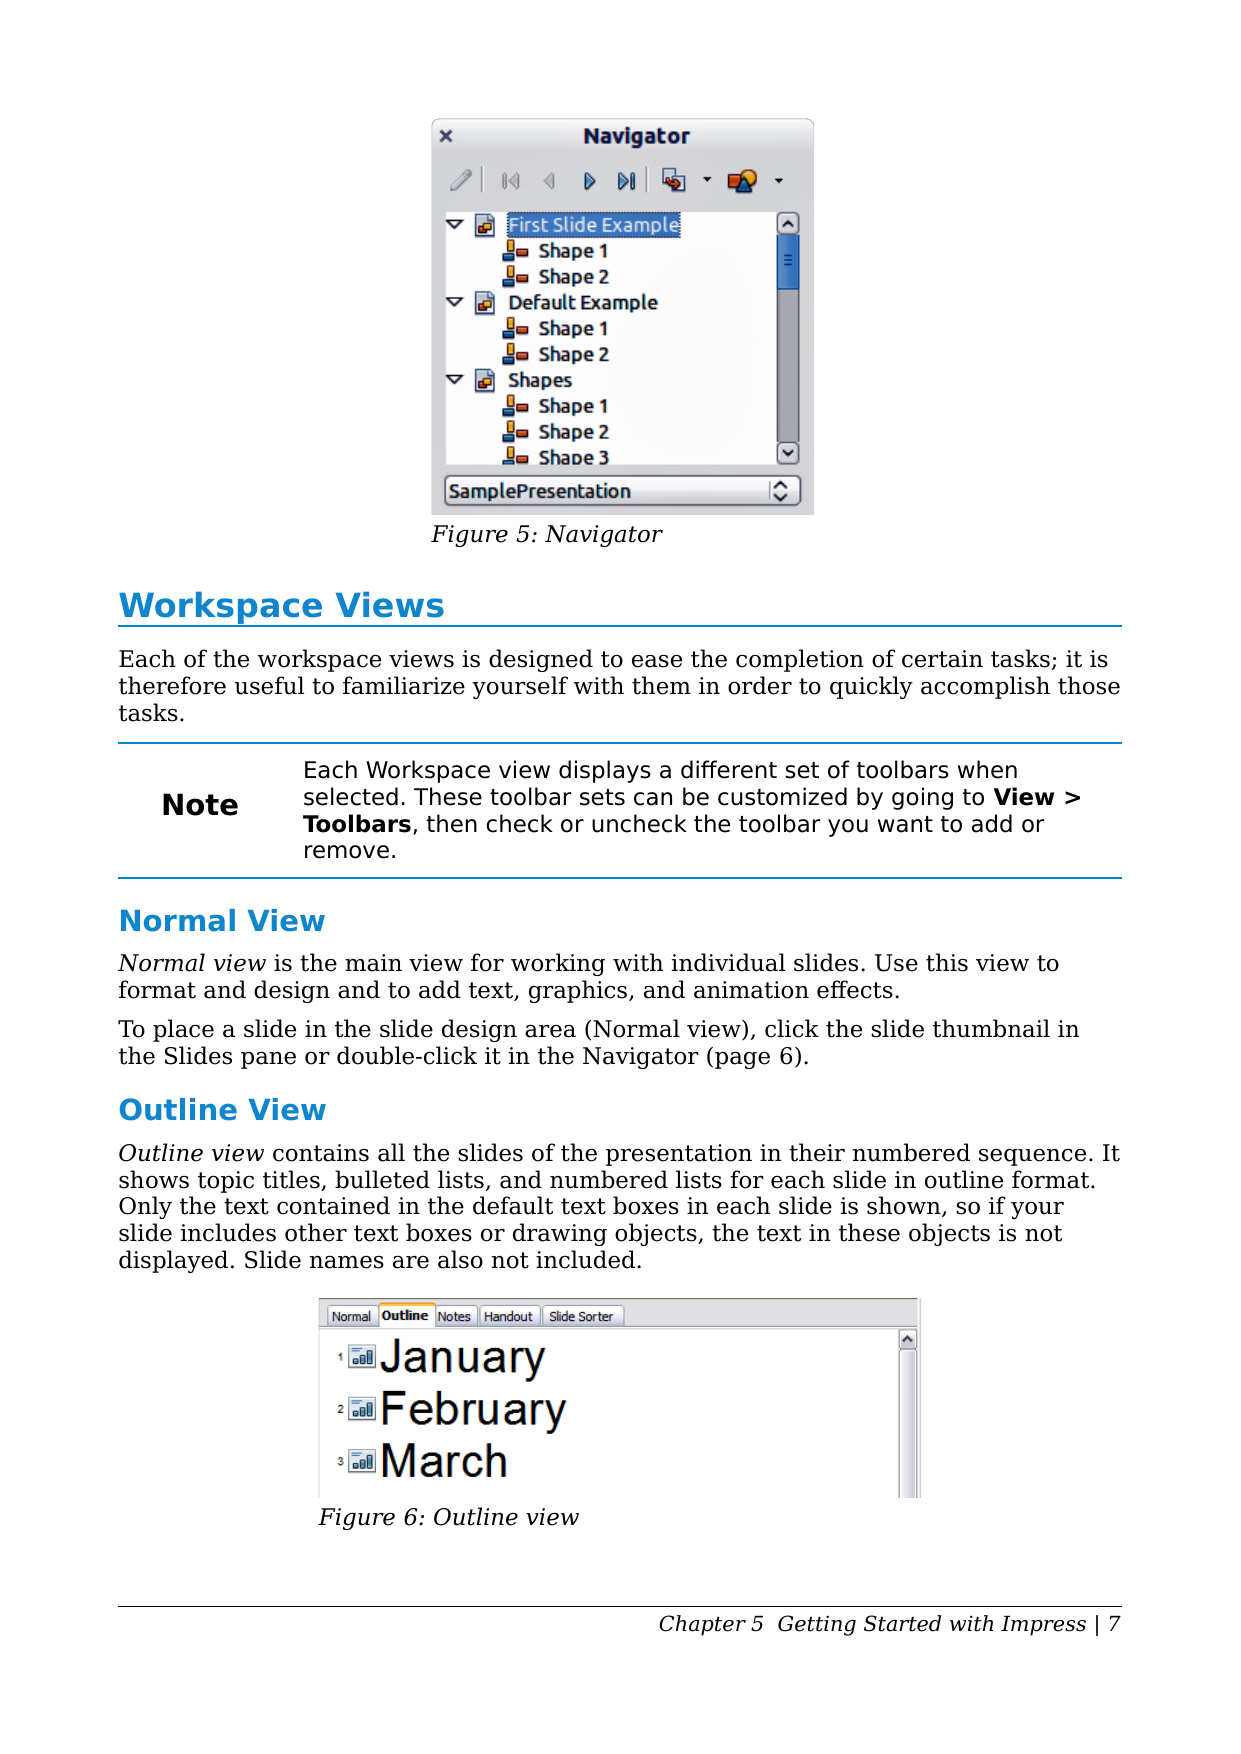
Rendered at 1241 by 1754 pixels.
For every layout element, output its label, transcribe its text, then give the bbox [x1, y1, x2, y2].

picture [318, 1298, 922, 1498]
subtitle Outline View [118, 1094, 1122, 1128]
text Figure 6: Outline view [319, 1504, 921, 1531]
picture [431, 118, 815, 515]
subtitle Normal View [118, 904, 1122, 938]
text To place a slide in the slide design area (Normal view), click the slide thumbnail in the Slides pane or double-click it in the Navigator (page 6). [118, 1016, 1122, 1069]
text Normal view is the main view for working with individual slides. Use this view to format and design and to add text, graphics, and animation effects. [118, 950, 1122, 1004]
list Each of the workspace views is designed to ease the completion of certain tasks; it is therefore useful to familiarize yourself with them in order to quickly accomplish those tasks. [118, 646, 1122, 726]
table_header Note [118, 744, 281, 877]
subtitle Workspace Views [118, 587, 1122, 625]
text Figure 5: Navigator [431, 521, 821, 548]
table_header Each Workspace view displays a different set of toolbars when selected. These toolbar sets can be customized by going to View > Toolbars, then check or uncheck the toolbar you want to add or remove. [281, 744, 1122, 877]
text Outline view contains all the slides of the presentation in their numbered sequence. It shows topic titles, bulleted lists, and numbered lists for each slide in outline format. Only the text contained in the default text boxes in each slide is shown, so if your slide includes other text boxes or drawing objects, the text in these objects is not displayed. Slide names are also not included. [118, 1140, 1122, 1273]
